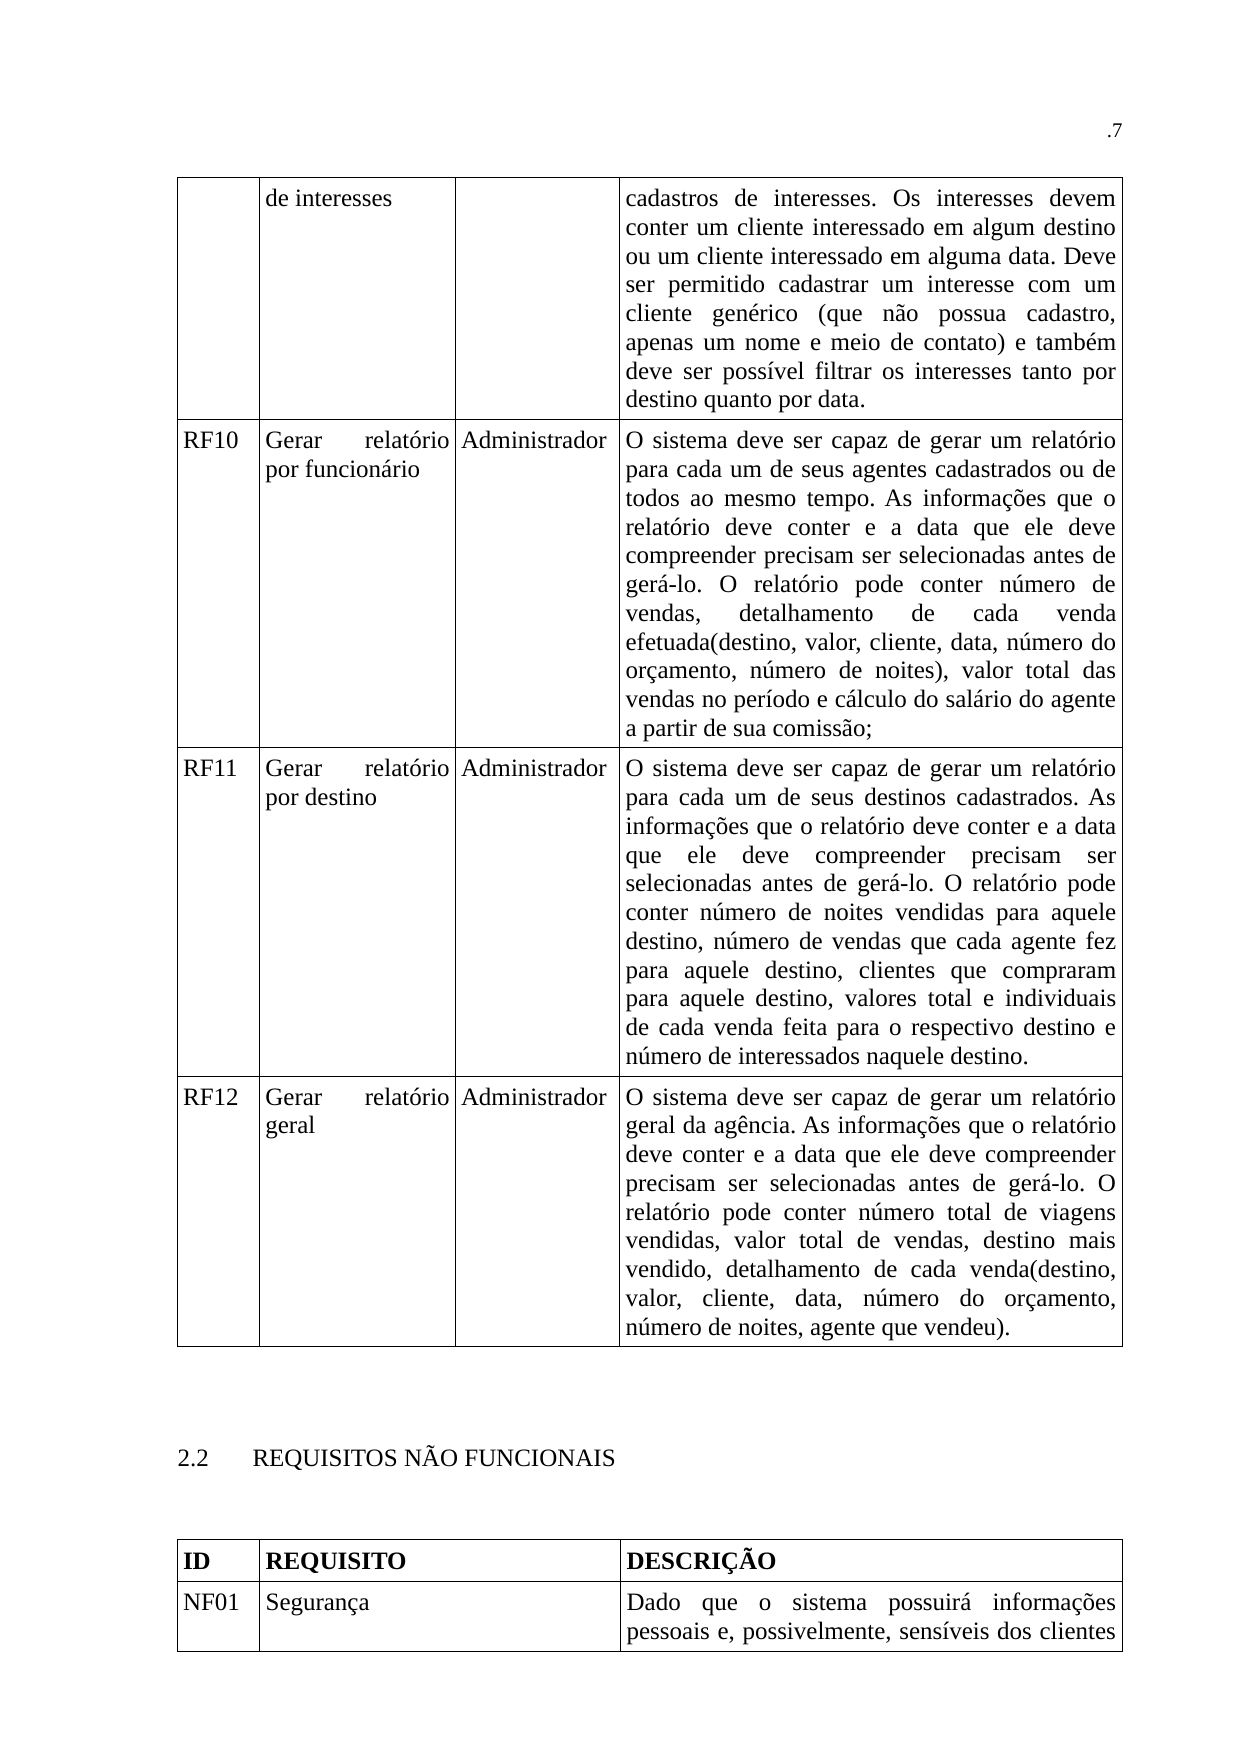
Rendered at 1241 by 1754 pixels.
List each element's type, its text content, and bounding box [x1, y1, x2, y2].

table_cell NF01 [178, 1582, 259, 1651]
table_cell Segurança [260, 1582, 620, 1651]
table_cell [178, 178, 259, 419]
table_cell RF11 [178, 748, 259, 1076]
table_header REQUISITO [260, 1540, 620, 1581]
table_cell O sistema deve ser capaz de gerar um relatório para cada um de seus agentes cadastrados ou de todos ao mesmo tempo. As informações que o relatório deve conter e a data que ele deve compreender precisam ser selecionadas antes de gerá-lo. O relatório pode conter número de vendas, detalhamento de cada venda efetuada(destino, valor, cliente, data, número do orçamento, número de noites), valor total das vendas no período e cálculo do salário do agente a partir de sua comissão; [620, 420, 1122, 747]
table_cell RF12 [178, 1077, 259, 1346]
table_cell Dado que o sistema possuirá informações pessoais e, possivelmente, sensíveis dos clientes [621, 1582, 1122, 1651]
table_cell O sistema deve ser capaz de gerar um relatório para cada um de seus destinos cadastrados. As informações que o relatório deve conter e a data que ele deve compreender precisam ser selecionadas antes de gerá-lo. O relatório pode conter número de noites vendidas para aquele destino, número de vendas que cada agente fez para aquele destino, clientes que compraram para aquele destino, valores total e individuais de cada venda feita para o respectivo destino e número de interessados naquele destino. [620, 748, 1122, 1076]
table_cell [456, 178, 619, 419]
table_cell Administrador [456, 1077, 619, 1346]
table_cell RF10 [178, 420, 259, 747]
subtitle REQUISITOS NÃO FUNCIONAIS [177, 1443, 1122, 1472]
table_header DESCRIÇÃO [621, 1540, 1122, 1581]
table_cell Administrador [456, 420, 619, 747]
table_cell Administrador [456, 748, 619, 1076]
table_cell O sistema deve ser capaz de gerar um relatório geral da agência. As informações que o relatório deve conter e a data que ele deve compreender precisam ser selecionadas antes de gerá-lo. O relatório pode conter número total de viagens vendidas, valor total de vendas, destino mais vendido, detalhamento de cada venda(destino, valor, cliente, data, número do orçamento, número de noites, agente que vendeu). [620, 1077, 1122, 1346]
table_header ID [178, 1540, 259, 1581]
table_cell cadastros de interesses. Os interesses devem conter um cliente interessado em algum destino ou um cliente interessado em alguma data. Deve ser permitido cadastrar um interesse com um cliente genérico (que não possua cadastro, apenas um nome e meio de contato) e também deve ser possível filtrar os interesses tanto por destino quanto por data. [620, 178, 1122, 419]
table_cell de interesses [260, 178, 455, 419]
table_cell Gerar relatório por destino [260, 748, 455, 1076]
table_cell Gerar relatório por funcionário [260, 420, 455, 747]
table_cell Gerar relatório geral [260, 1077, 455, 1346]
